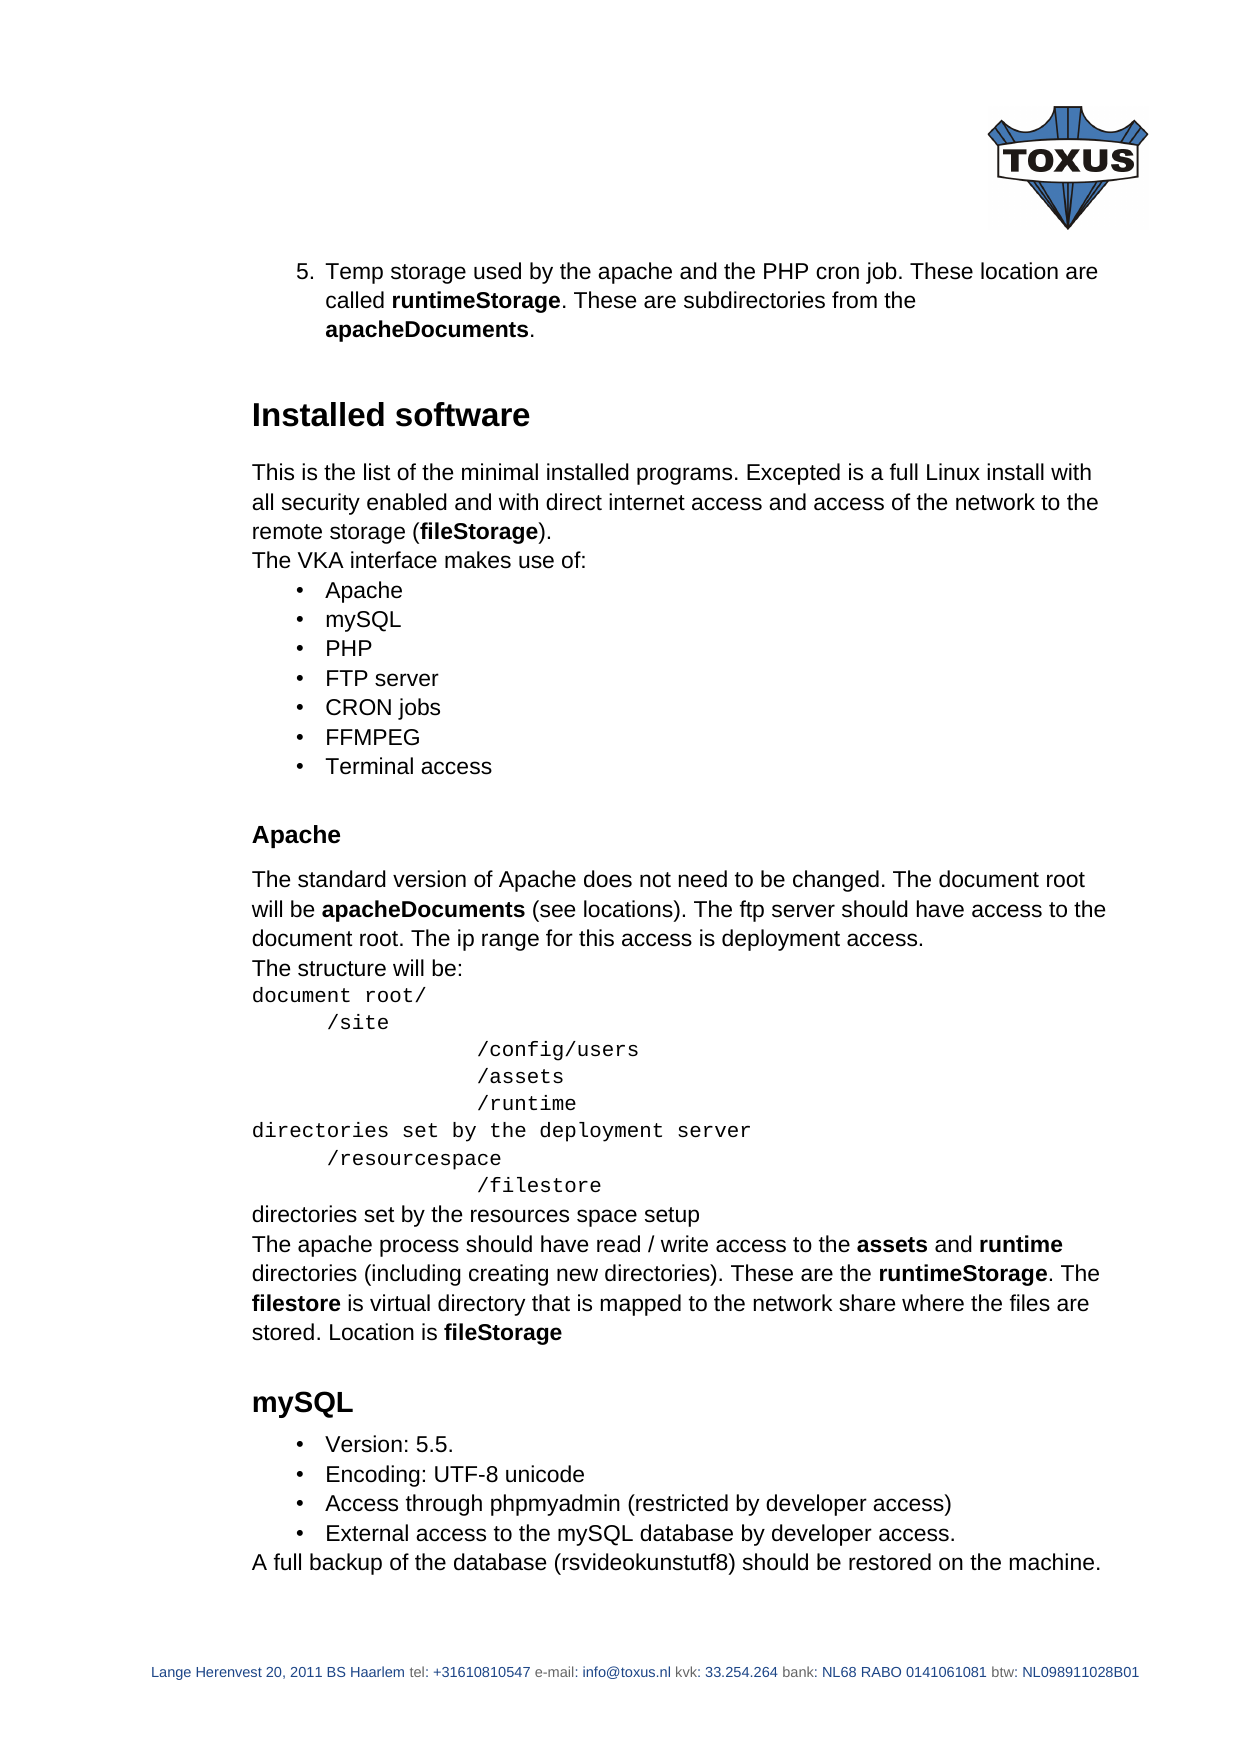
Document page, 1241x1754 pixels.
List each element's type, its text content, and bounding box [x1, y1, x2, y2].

subtitle PHP [296, 636, 1117, 662]
list Access through phpmyadmin (restricted by developer access) [296, 1491, 1117, 1517]
subtitle /config/users [252, 1039, 1117, 1063]
subtitle /runtime [252, 1093, 1117, 1117]
list Encoding: UTF-8 unicode [296, 1462, 1117, 1487]
subtitle /filestore [252, 1175, 1117, 1198]
subtitle mySQL [296, 607, 1117, 632]
subtitle CRON jobs [296, 695, 1117, 721]
picture [987, 106, 1149, 230]
list External access to the mySQL database by developer access. [296, 1520, 1117, 1546]
subtitle directories set by the resources space setup [252, 1202, 1117, 1228]
subtitle FTP server [296, 666, 1117, 691]
subtitle FFMPEG [296, 724, 1117, 750]
subtitle The structure will be: [252, 955, 1117, 981]
text The standard version of Apache does not need to be changed. The document root will be apacheDocuments (see locations). The ftp server should have access to the document root. The ip range for this access is deployment access. [252, 867, 1117, 951]
subtitle /site [252, 1012, 1117, 1035]
subtitle Apache [296, 577, 1117, 603]
subtitle Temp storage used by the apache and the PHP cron job. These location are called runtimeStorage. These are subdirectories from the apacheDocuments. [296, 258, 1117, 343]
subtitle directories set by the deployment server [252, 1121, 1117, 1144]
text This is the list of the minimal installed programs. Excepted is a full Linux install with all security enabled and with direct internet access and access of the network to the remote storage (fileStorage). [252, 460, 1117, 544]
subtitle /assets [252, 1066, 1117, 1090]
subtitle The VKA interface makes use of: [252, 548, 1117, 574]
list Version: 5.5. [296, 1432, 1117, 1458]
subtitle Installed software [252, 397, 1117, 433]
subtitle document root/ [252, 984, 1117, 1008]
subtitle /resourcespace [252, 1148, 1117, 1171]
subtitle mySQL [252, 1386, 1117, 1419]
subtitle Terminal access [296, 754, 1117, 779]
subtitle Apache [252, 821, 1117, 848]
text The apache process should have read / write access to the assets and runtime directories (including creating new directories). These are the runtimeStorage. The filestore is virtual directory that is mapped to the network share where the files are stored. Location is fileStorage [252, 1231, 1117, 1345]
subtitle A full backup of the database (rsvideokunstutf8) should be restored on the machine. [252, 1550, 1117, 1575]
